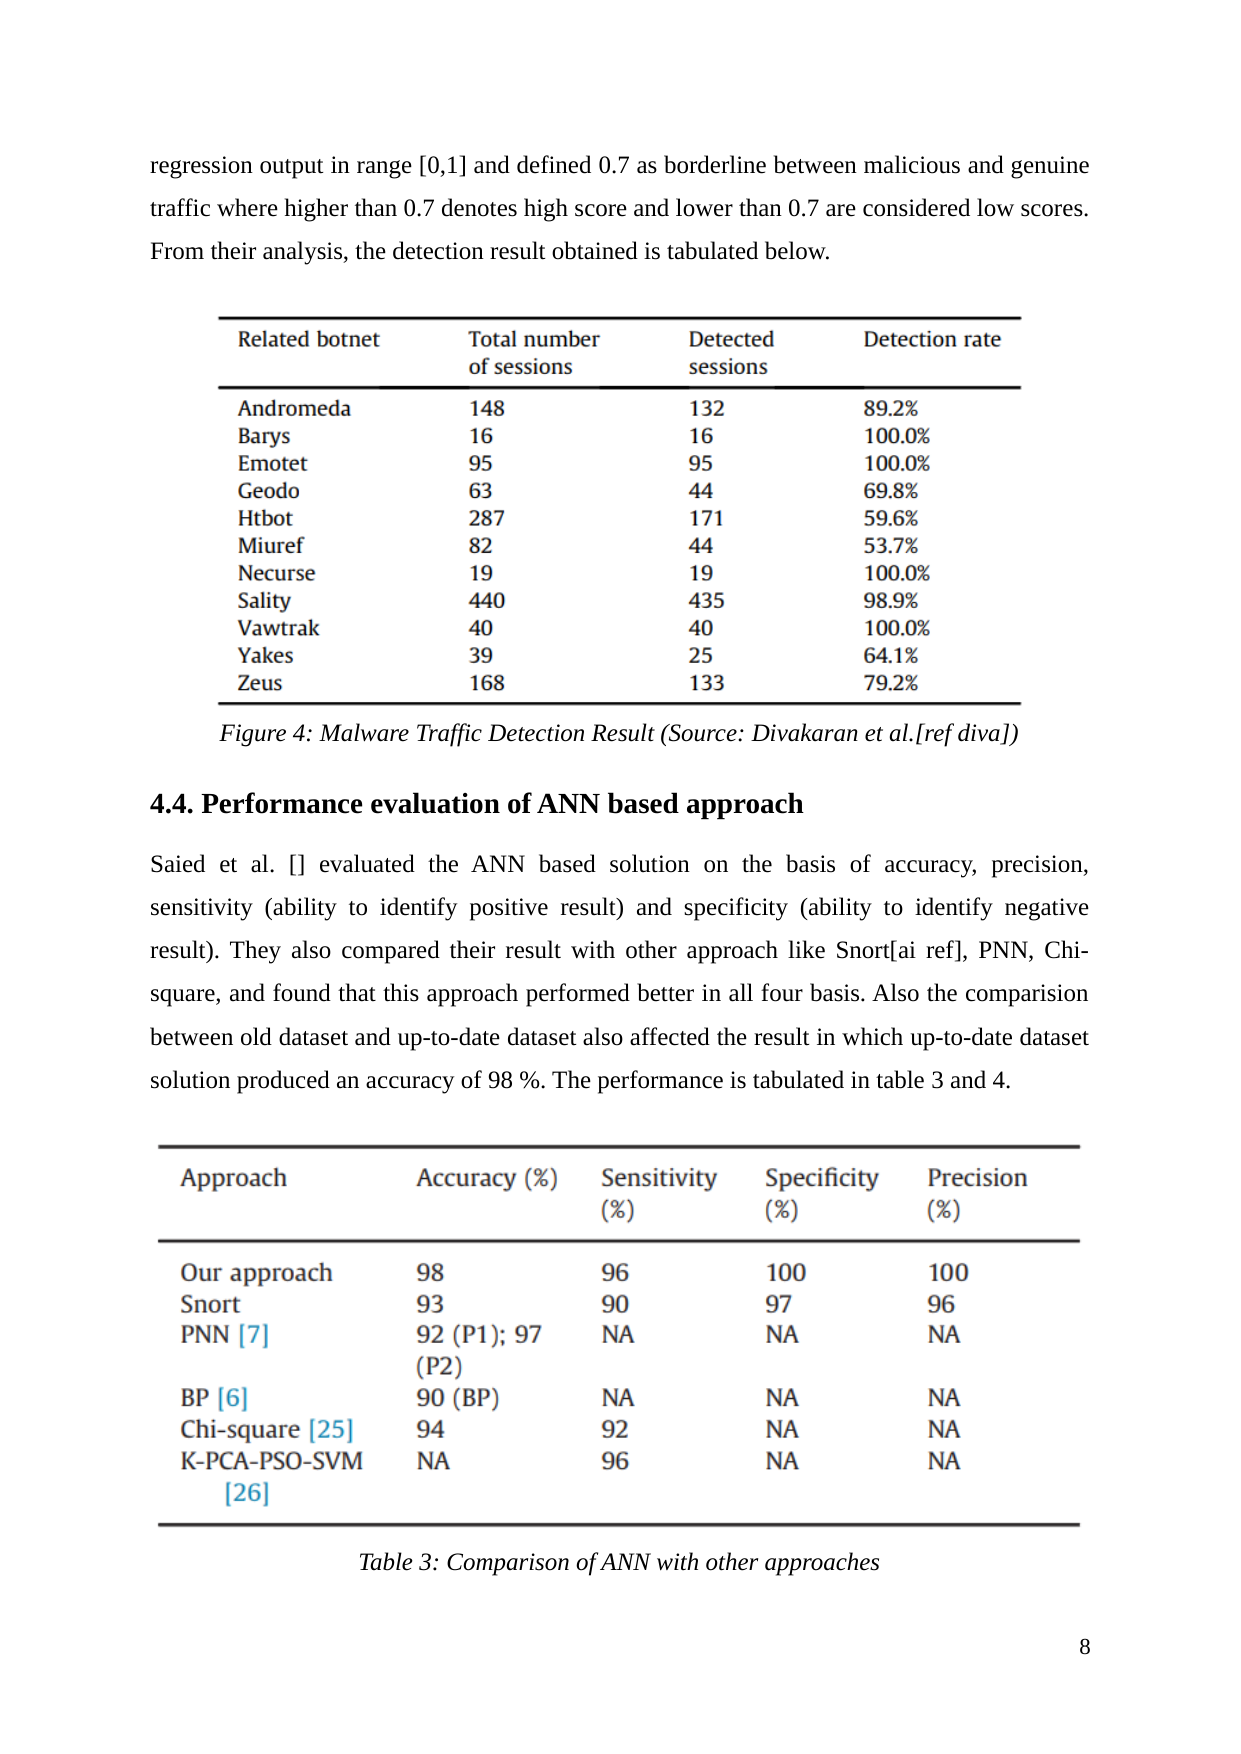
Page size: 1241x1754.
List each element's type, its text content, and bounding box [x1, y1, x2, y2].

subtitle [212, 294, 1028, 306]
picture [150, 1135, 1091, 1541]
picture [212, 306, 1029, 713]
subtitle 4.4. Performance evaluation of ANN based approach [150, 315, 1091, 820]
text Table 3: Comparison of ANN with other approaches [150, 1541, 1091, 1576]
text regression output in range [0,1] and defined 0.7 as borderline between malicious and genuine traffic where higher than 0.7 denotes high score and lower than 0.7 are considered low scores. From their analysis, the detection result obtained is tabulated below. [150, 150, 1091, 265]
text Figure 4: Malware Traffic Detection Result (Source: Divakaran et al.[ref diva]) [212, 713, 1028, 747]
text Saied et al. [] evaluated the ANN based solution on the basis of accuracy, precision, sensitivity (ability to identify positive result) and specificity (ability to identify negative result). They also compared their result with other approach like Snort[ai ref], PNN, Chi-square, and found that this approach performed better in all four basis. Also the comparision between old dataset and up-to-date dataset also affected the result in which up-to-date dataset solution produced an accuracy of 98 %. The performance is tabulated in table 3 and 4. [150, 849, 1091, 1093]
